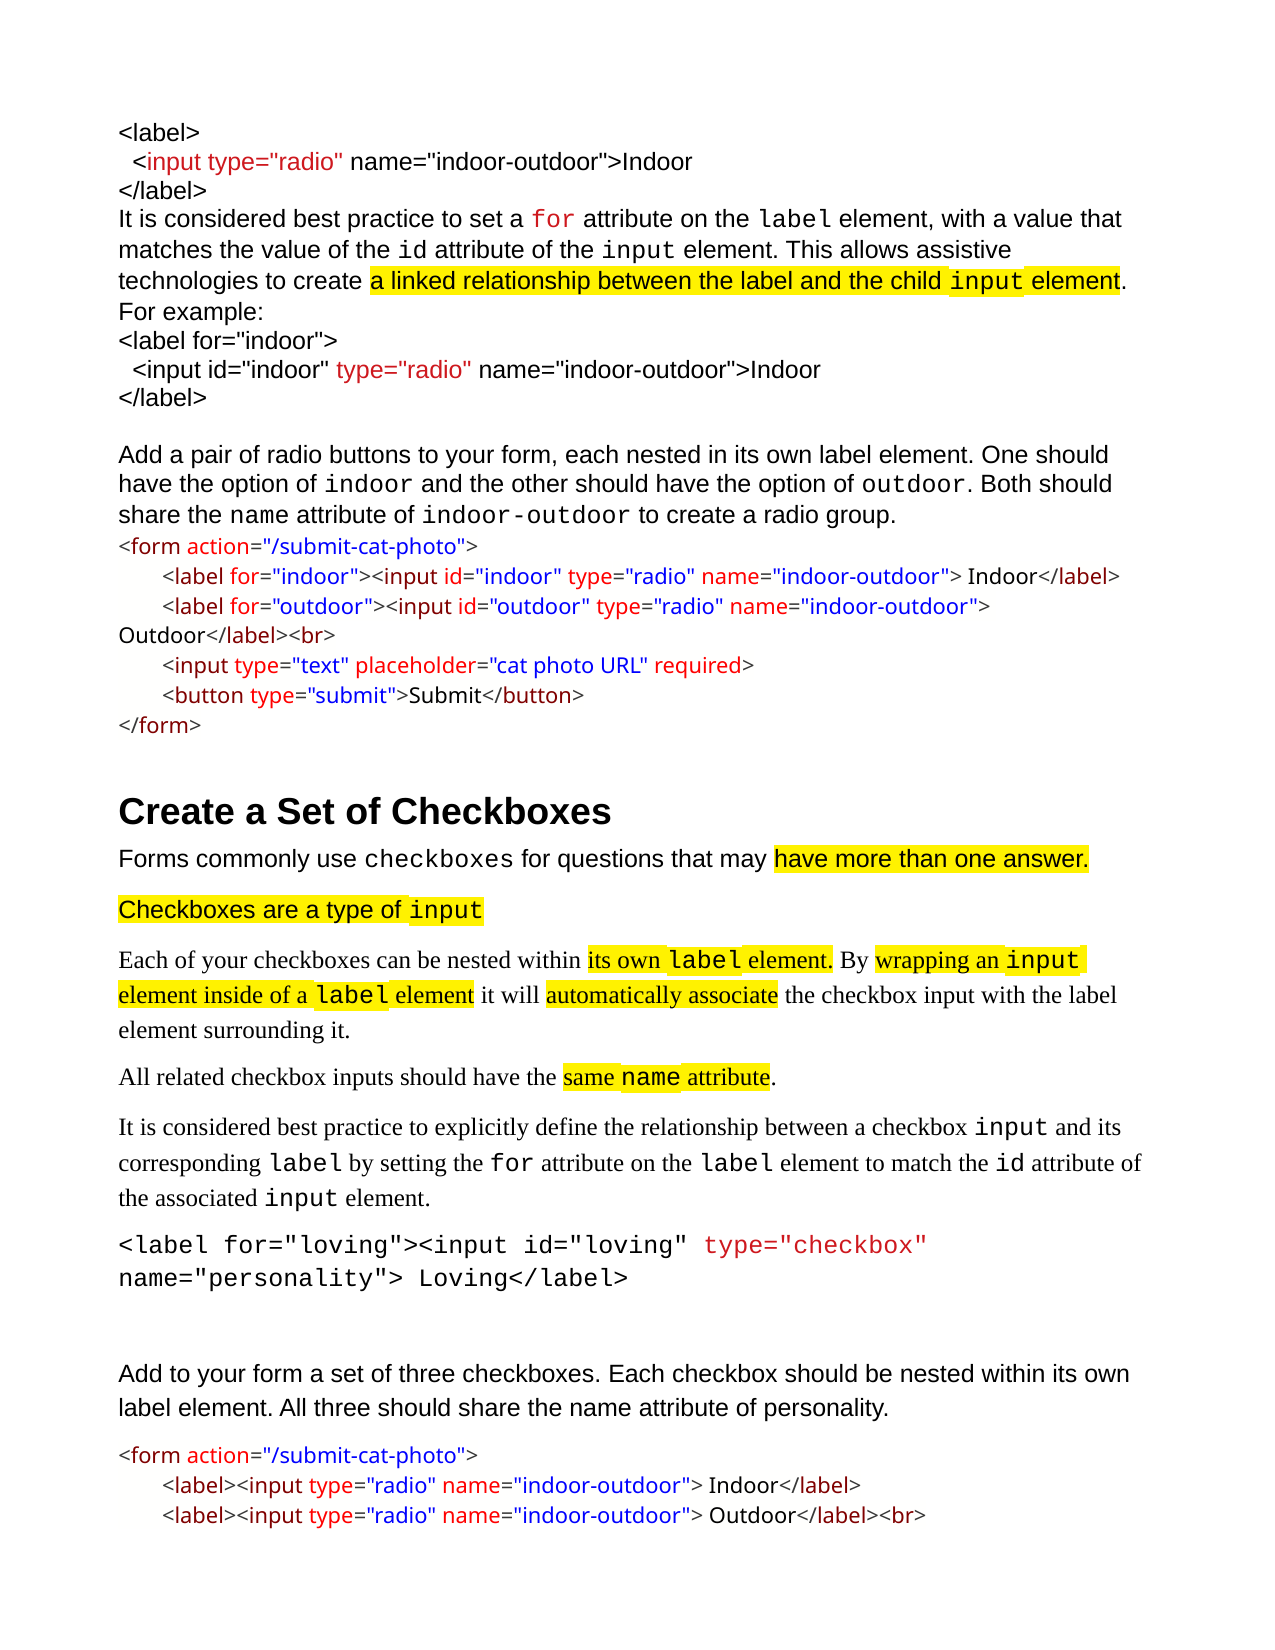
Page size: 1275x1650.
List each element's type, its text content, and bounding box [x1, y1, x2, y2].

text <label> <input type="radio" name="indoor-outdoor">Indoor </label> [118, 118, 1157, 204]
text Checkboxes are a type of input [118, 894, 1157, 926]
text <label for="loving"><input id="loving" type="checkbox" name="personality"> Loving</label> [118, 1233, 1157, 1293]
text <label for="outdoor"><input id="outdoor" type="radio" name="indoor-outdoor"> Outdoor</label><br> [118, 591, 1157, 650]
text <form action="/submit-cat-photo"> [118, 531, 1157, 561]
text <label for="indoor"> <input id="indoor" type="radio" name="indoor-outdoor">Indoor </label> [118, 326, 1157, 412]
text <button type="submit">Submit</button> [118, 680, 1157, 710]
text <label for="indoor"><input id="indoor" type="radio" name="indoor-outdoor"> Indoor</label> [118, 561, 1157, 591]
text Forms commonly use checkboxes for questions that may have more than one answer. [118, 844, 1157, 875]
text Add to your form a set of three checkboxes. Each checkbox should be nested within its own label element. All three should share the name attribute of personality. [118, 1359, 1157, 1421]
text All related checkbox inputs should have the same name attribute. [118, 1062, 1157, 1093]
text <label><input type="radio" name="indoor-outdoor"> Indoor</label> [118, 1470, 1157, 1500]
text Add a pair of radio buttons to your form, each nested in its own label element. One should have the option of indoor and the other should have the option of outdoor. Both should share the name attribute of indoor-outdoor to create a radio group. [118, 441, 1157, 531]
text </form> [118, 710, 1157, 740]
subtitle Create a Set of Checkboxes [118, 789, 1157, 832]
text It is considered best practice to explicitly define the relationship between a checkbox input and its corresponding label by setting the for attribute on the label element to match the id attribute of the associated input element. [118, 1112, 1157, 1213]
text It is considered best practice to set a for attribute on the label element, with a value that matches the value of the id attribute of the input element. This allows assistive technologies to create a linked relationship between the label and the child input element. For example: [118, 204, 1157, 326]
text <label><input type="radio" name="indoor-outdoor"> Outdoor</label><br> [118, 1500, 1157, 1529]
text <form action="/submit-cat-photo"> [118, 1440, 1157, 1470]
text <input type="text" placeholder="cat photo URL" required> [118, 650, 1157, 680]
text Each of your checkboxes can be nested within its own label element. By wrapping an input element inside of a label element it will automatically associate the checkbox input with the label element surrounding it. [118, 945, 1157, 1044]
